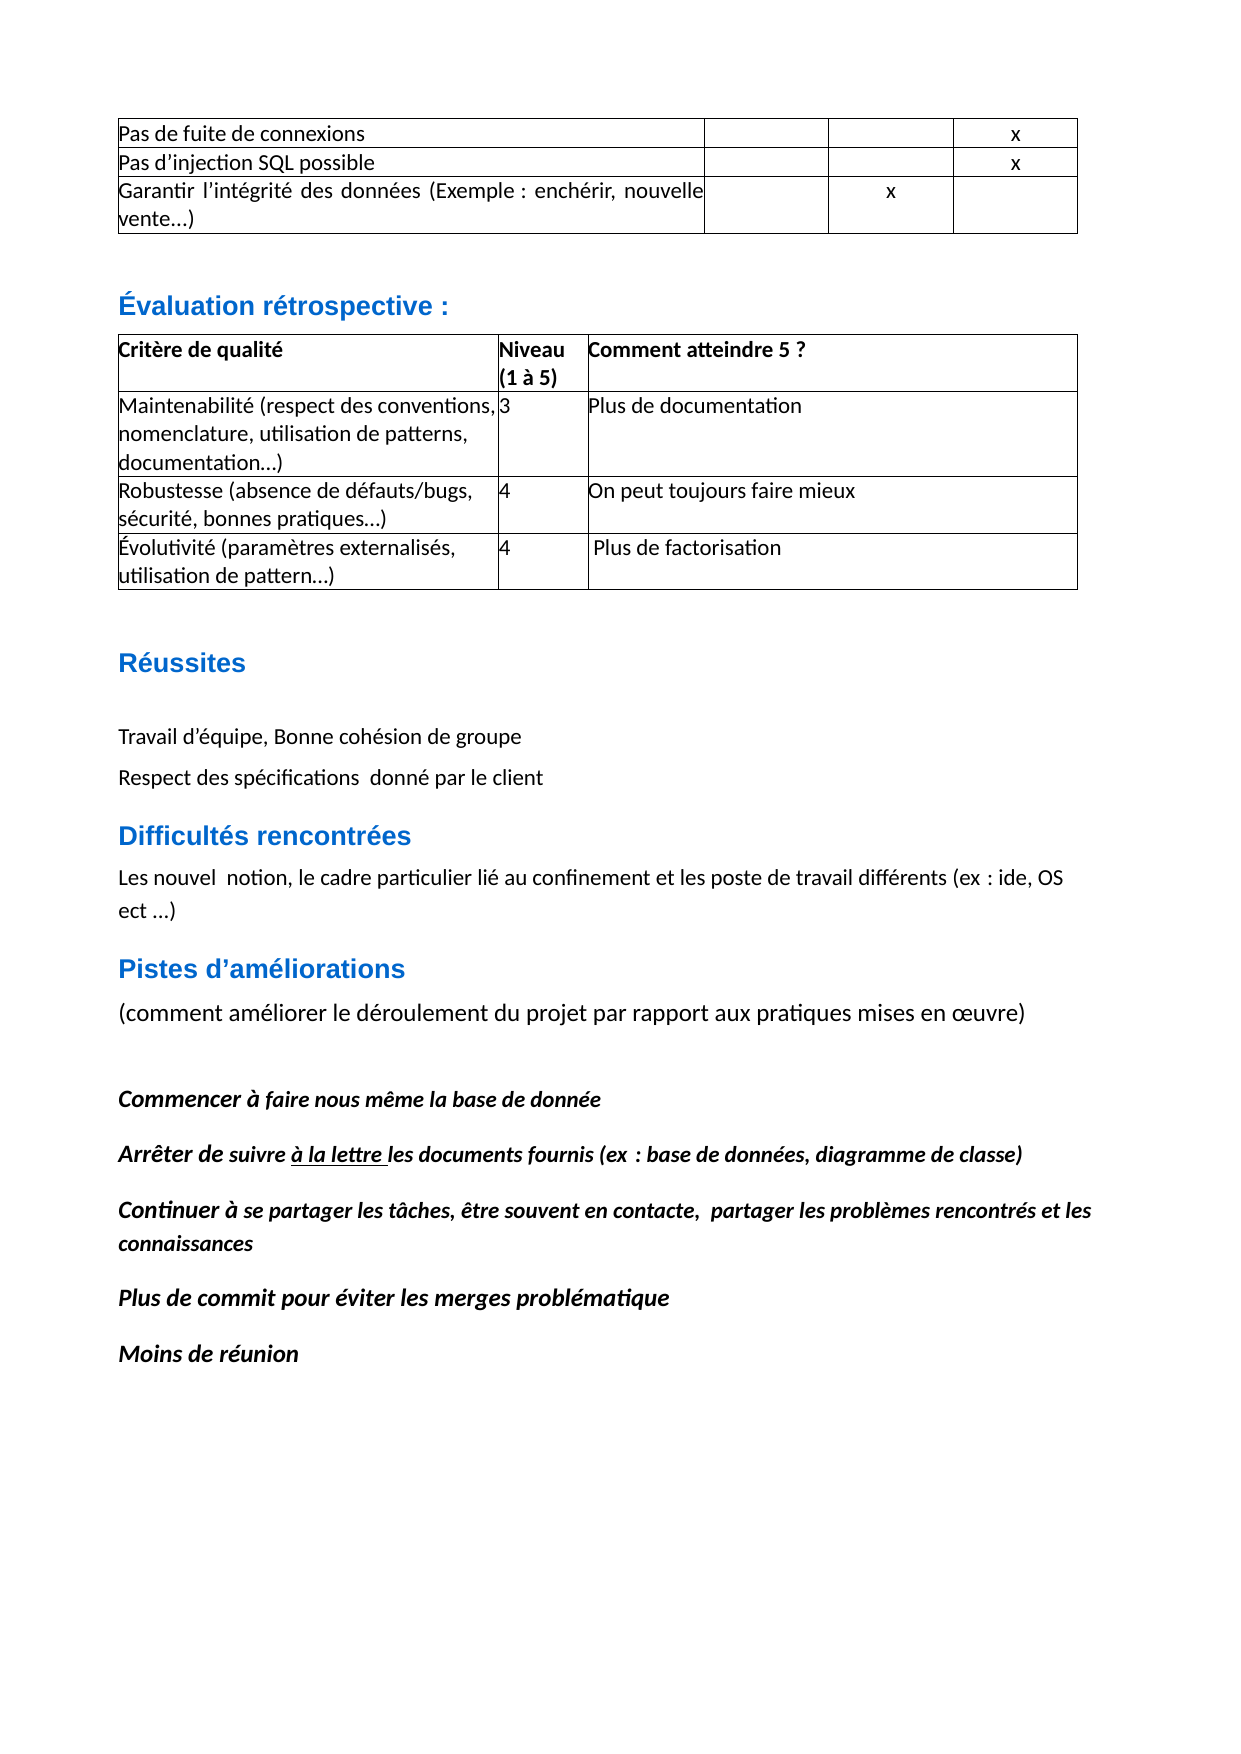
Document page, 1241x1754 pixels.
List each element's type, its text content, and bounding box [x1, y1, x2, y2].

table_cell Robustesse (absence de défauts/bugs, sécurité, bonnes pratiques…) [119, 477, 498, 532]
text Commencer à faire nous même la base de donnée [118, 1083, 1122, 1113]
subtitle Pistes d’améliorations [118, 953, 1122, 984]
subtitle Réussites [118, 647, 1122, 709]
text Plus de commit pour éviter les merges problématique [118, 1282, 1122, 1313]
table_cell [954, 177, 1077, 232]
table_header Comment atteindre 5 ? [589, 335, 1077, 391]
table_cell Plus de factorisation [589, 534, 1077, 589]
table_cell 4 [499, 534, 588, 589]
table_cell Garantir l’intégrité des données (Exemple : enchérir, nouvelle vente...) [119, 177, 704, 232]
table_cell Pas d’injection SQL possible [119, 148, 704, 176]
subtitle Évaluation rétrospective : [118, 290, 1122, 322]
text Les nouvel notion, le cadre particulier lié au confinement et les poste de travail différents (ex : ide, OS ect ...) [118, 863, 1122, 924]
table_cell Pas de fuite de connexions [119, 119, 704, 147]
table_cell x [954, 119, 1077, 147]
table_cell Évolutivité (paramètres externalisés, utilisation de pattern…) [119, 534, 498, 589]
table_cell [705, 119, 828, 147]
table_cell [829, 148, 953, 176]
table_cell x [829, 177, 953, 232]
table_cell [829, 119, 953, 147]
subtitle Difficultés rencontrées [118, 820, 1122, 851]
table_cell Maintenabilité (respect des conventions, nomenclature, utilisation de patterns, documentation…) [119, 392, 498, 476]
table_cell 4 [499, 477, 588, 532]
table_cell [705, 148, 828, 176]
table_cell x [954, 148, 1077, 176]
text Respect des spécifications donné par le client [118, 763, 1122, 791]
table_cell [705, 177, 828, 232]
table_cell On peut toujours faire mieux [589, 477, 1077, 532]
table_header Critère de qualité [119, 335, 498, 391]
text Travail d’équipe, Bonne cohésion de groupe [118, 722, 1122, 750]
text Arrêter de suivre à la lettre les documents fournis (ex : base de données, diagramme de classe) [118, 1138, 1122, 1169]
text Continuer à se partager les tâches, être souvent en contacte, partager les problèmes rencontrés et les connaissances [118, 1194, 1122, 1257]
text (comment améliorer le déroulement du projet par rapport aux pratiques mises en œuvre) [118, 997, 1122, 1027]
table_cell 3 [499, 392, 588, 476]
table_header Niveau (1 à 5) [499, 335, 588, 391]
table_cell Plus de documentation [589, 392, 1077, 476]
text Moins de réunion [118, 1338, 1122, 1368]
